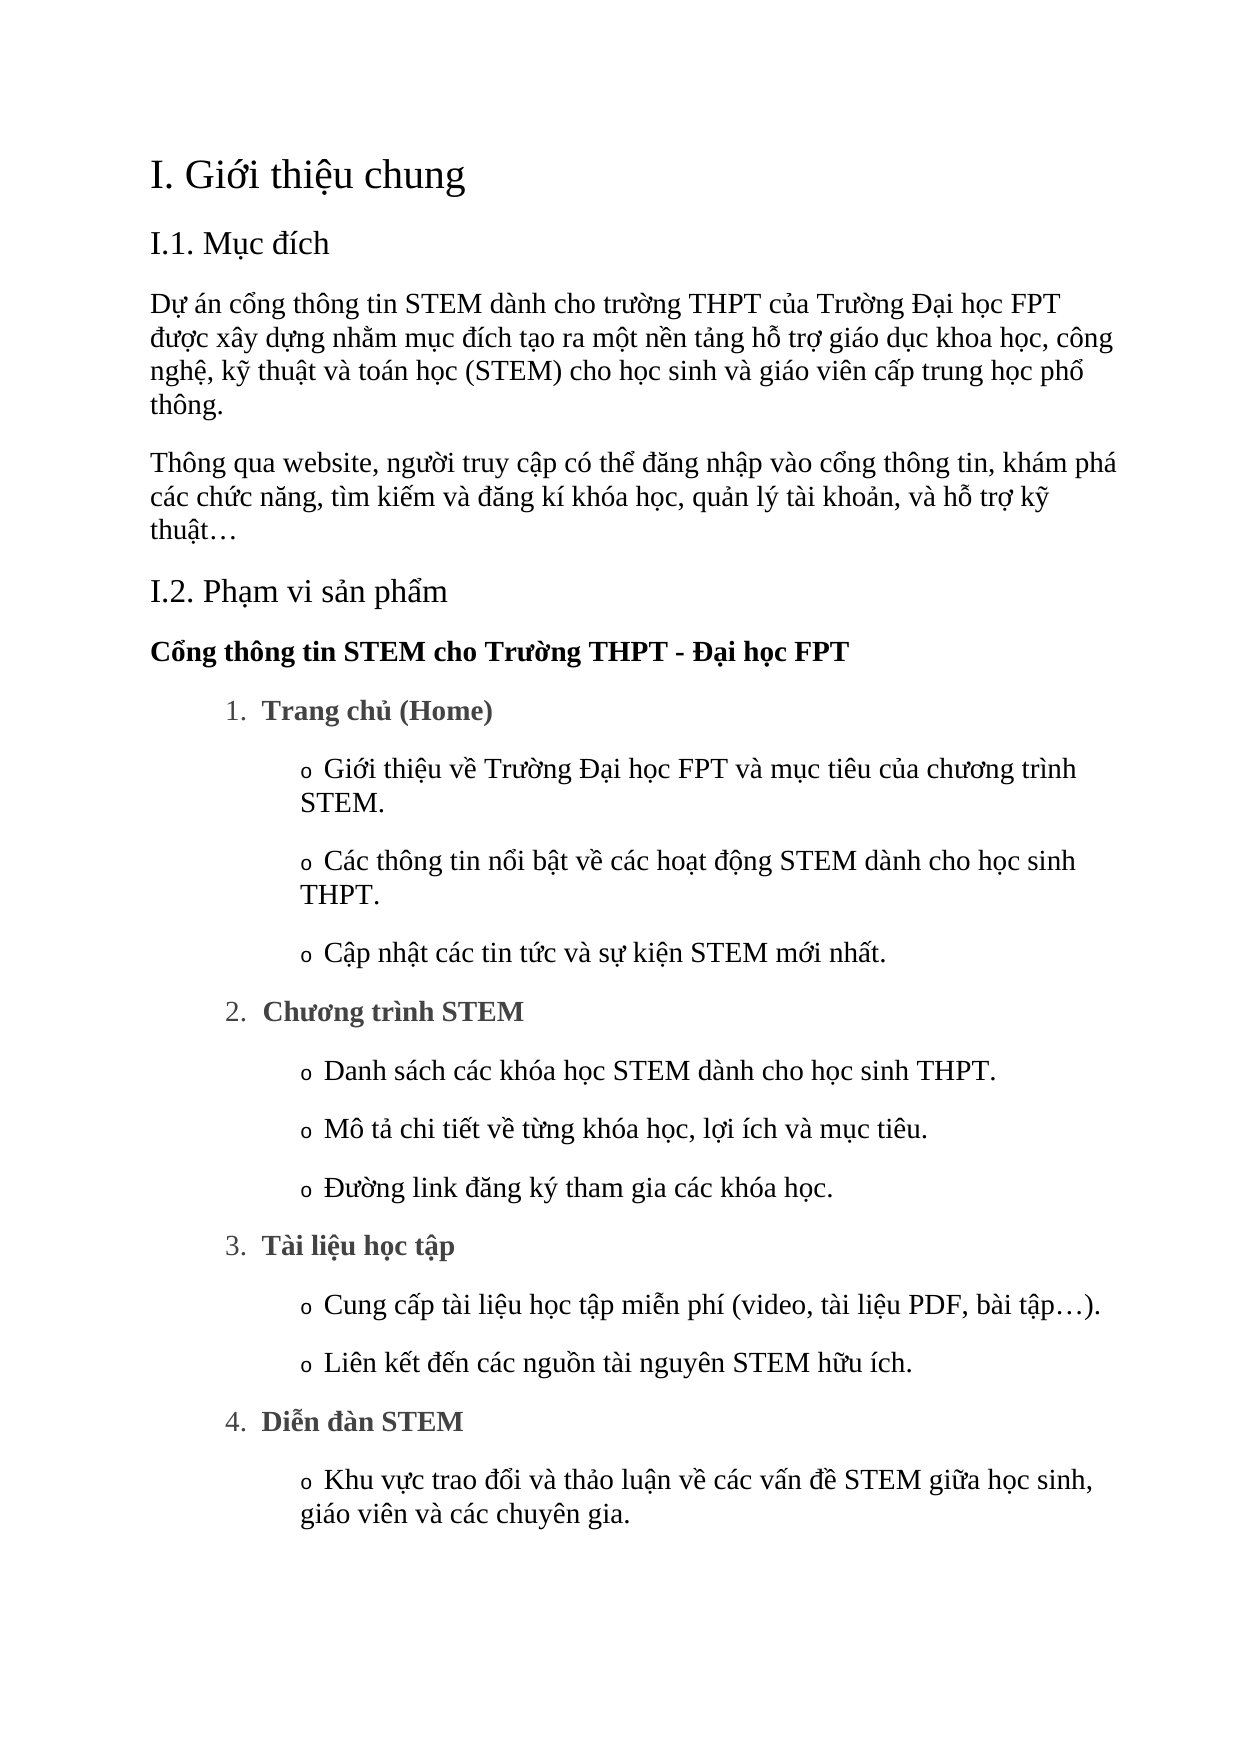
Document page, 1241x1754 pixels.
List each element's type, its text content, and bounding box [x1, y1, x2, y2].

text o Các thông tin nổi bật về các hoạt động STEM dành cho học sinh THPT. [300, 843, 1124, 911]
text o Cập nhật các tin tức và sự kiện STEM mới nhất. [300, 936, 1124, 969]
subtitle 1. Trang chủ (Home) [225, 693, 1124, 726]
subtitle 2. Chương trình STEM [225, 994, 1124, 1028]
text Thông qua website, người truy cập có thể đăng nhập vào cổng thông tin, khám phá các chức năng, tìm kiếm và đăng kí khóa học, quản lý tài khoản, và hỗ trợ kỹ thuật… [150, 445, 1124, 546]
text o Mô tả chi tiết về từng khóa học, lợi ích và mục tiêu. [300, 1111, 1124, 1145]
text Cổng thông tin STEM cho Trường THPT - Đại học FPT [150, 634, 1124, 668]
text o Cung cấp tài liệu học tập miễn phí (video, tài liệu PDF, bài tập…). [300, 1287, 1124, 1320]
subtitle I.1. Mục đích [150, 223, 1124, 261]
text o Liên kết đến các nguồn tài nguyên STEM hữu ích. [300, 1345, 1124, 1379]
text o Danh sách các khóa học STEM dành cho học sinh THPT. [300, 1053, 1124, 1086]
subtitle I. Giới thiệu chung [150, 150, 1124, 198]
subtitle 4. Diễn đàn STEM [225, 1404, 1124, 1437]
text o Khu vực trao đổi và thảo luận về các vấn đề STEM giữa học sinh, giáo viên và các chuyên gia. [300, 1462, 1124, 1529]
subtitle 3. Tài liệu học tập [225, 1228, 1124, 1262]
text o Giới thiệu về Trường Đại học FPT và mục tiêu của chương trình STEM. [300, 751, 1124, 818]
text Dự án cổng thông tin STEM dành cho trường THPT của Trường Đại học FPT được xây dựng nhằm mục đích tạo ra một nền tảng hỗ trợ giáo dục khoa học, công nghệ, kỹ thuật và toán học (STEM) cho học sinh và giáo viên cấp trung học phổ thông. [150, 286, 1124, 420]
text o Đường link đăng ký tham gia các khóa học. [300, 1170, 1124, 1203]
subtitle I.2. Phạm vi sản phẩm [150, 571, 1124, 609]
